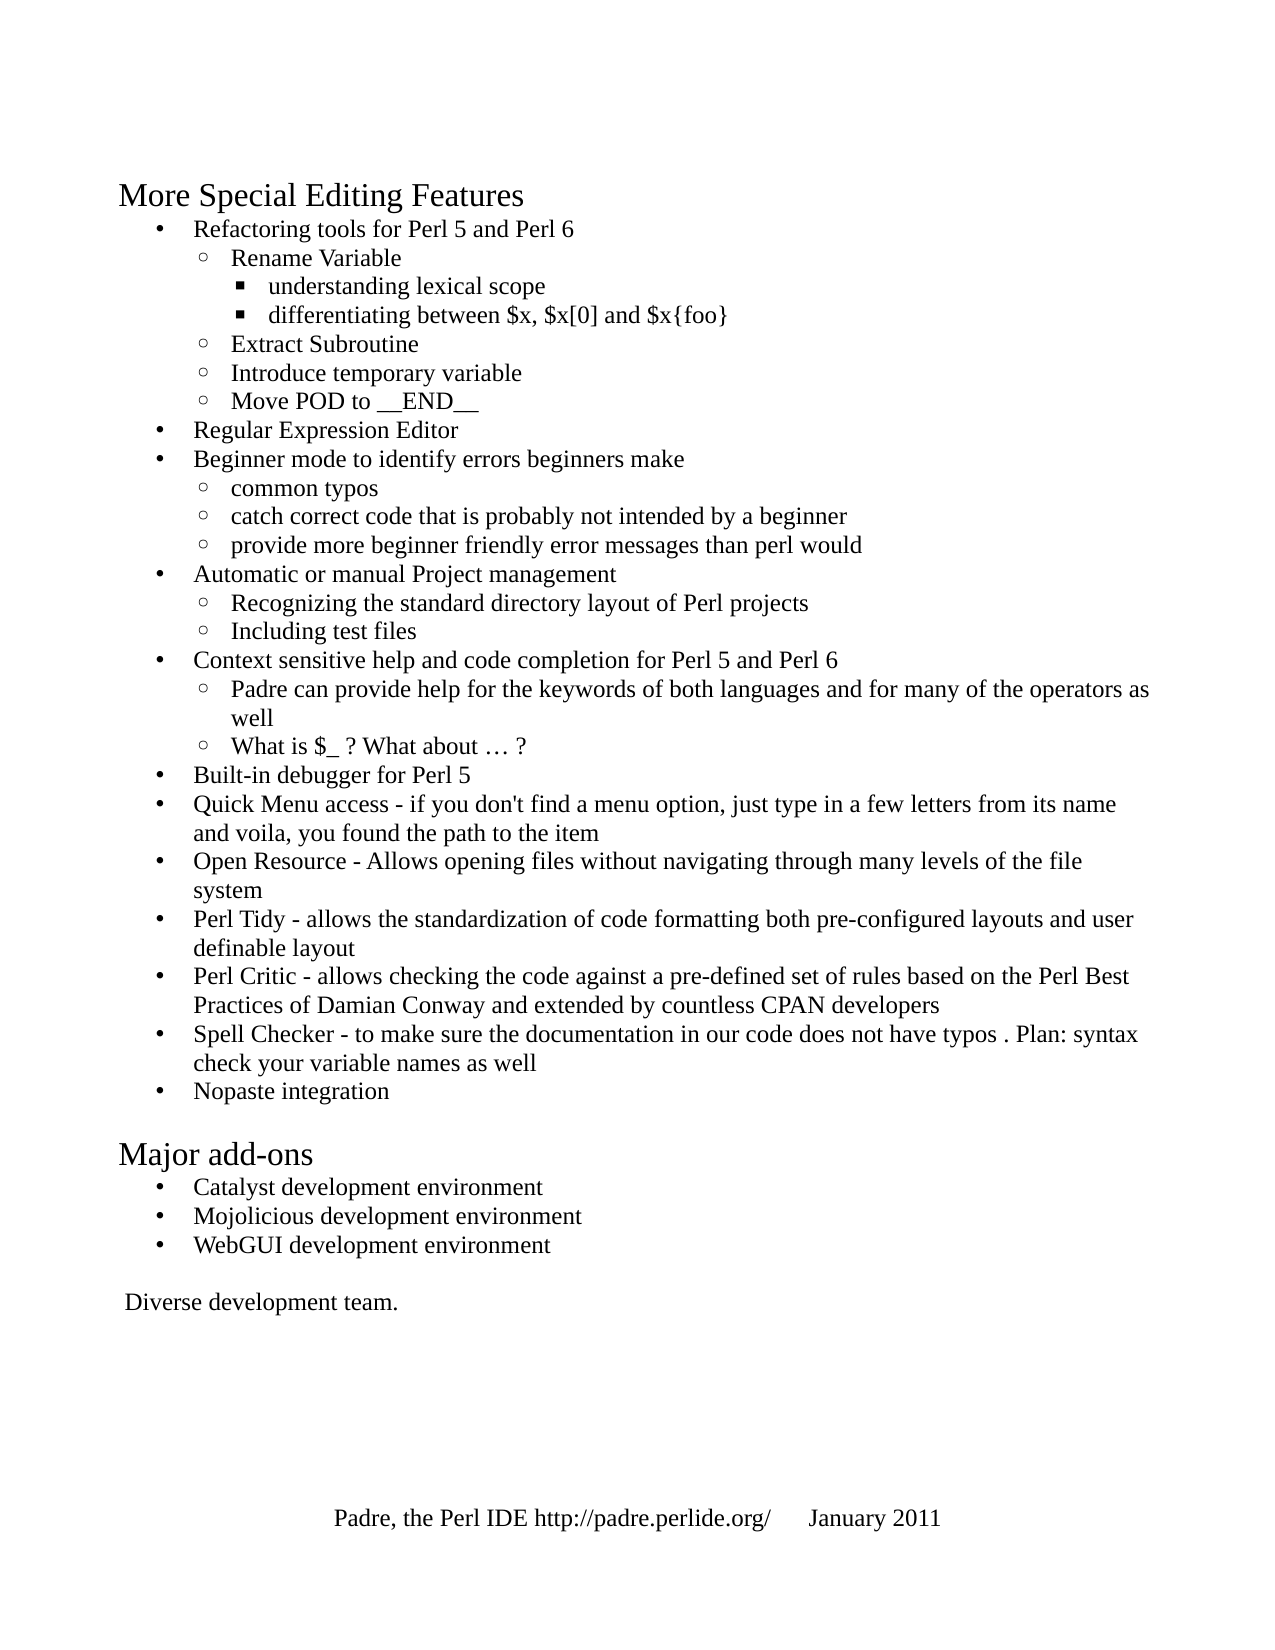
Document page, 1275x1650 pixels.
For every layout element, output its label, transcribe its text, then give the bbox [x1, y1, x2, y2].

list Context sensitive help and code completion for Perl 5 and Perl 6 [156, 645, 1157, 674]
list catch correct code that is probably not intended by a beginner [193, 501, 1157, 530]
list Perl Critic - allows checking the code against a pre-defined set of rules based on the Perl Best Practices of Damian Conway and extended by countless CPAN developers [156, 961, 1157, 1019]
list Nopaste integration [156, 1076, 1157, 1105]
text Diverse development team. [118, 1287, 1157, 1316]
text More Special Editing Features [118, 176, 1157, 214]
list Spell Checker - to make sure the documentation in our code does not have typos . Plan: syntax check your variable names as well [156, 1019, 1157, 1076]
list Refactoring tools for Perl 5 and Perl 6 [156, 214, 1157, 243]
list Including test files [193, 616, 1157, 645]
text Major add-ons [118, 1134, 1157, 1172]
list Recognizing the standard directory layout of Perl projects [193, 588, 1157, 616]
list Mojolicious development environment [156, 1201, 1157, 1230]
list Regular Expression Editor [156, 415, 1157, 444]
list Introduce temporary variable [193, 358, 1157, 386]
list WebGUI development environment [156, 1230, 1157, 1258]
list understanding lexical scope [231, 271, 1157, 300]
list What is $_ ? What about … ? [193, 731, 1157, 760]
list common typos [193, 473, 1157, 501]
list Open Resource - Allows opening files without navigating through many levels of the file system [156, 846, 1157, 904]
list Extract Subroutine [193, 329, 1157, 358]
list Catalyst development environment [156, 1172, 1157, 1201]
list Move POD to __END__ [193, 386, 1157, 415]
list provide more beginner friendly error messages than perl would [193, 530, 1157, 559]
list Automatic or manual Project management [156, 559, 1157, 588]
list Rename Variable [193, 243, 1157, 271]
list Perl Tidy - allows the standardization of code formatting both pre-configured layouts and user definable layout [156, 904, 1157, 961]
list Built-in debugger for Perl 5 [156, 760, 1157, 789]
list Padre can provide help for the keywords of both languages and for many of the operators as well [193, 674, 1157, 731]
list Beginner mode to identify errors beginners make [156, 444, 1157, 473]
list differentiating between $x, $x[0] and $x{foo} [231, 300, 1157, 329]
list Quick Menu access - if you don't find a menu option, just type in a few letters from its name and voila, you found the path to the item [156, 789, 1157, 846]
